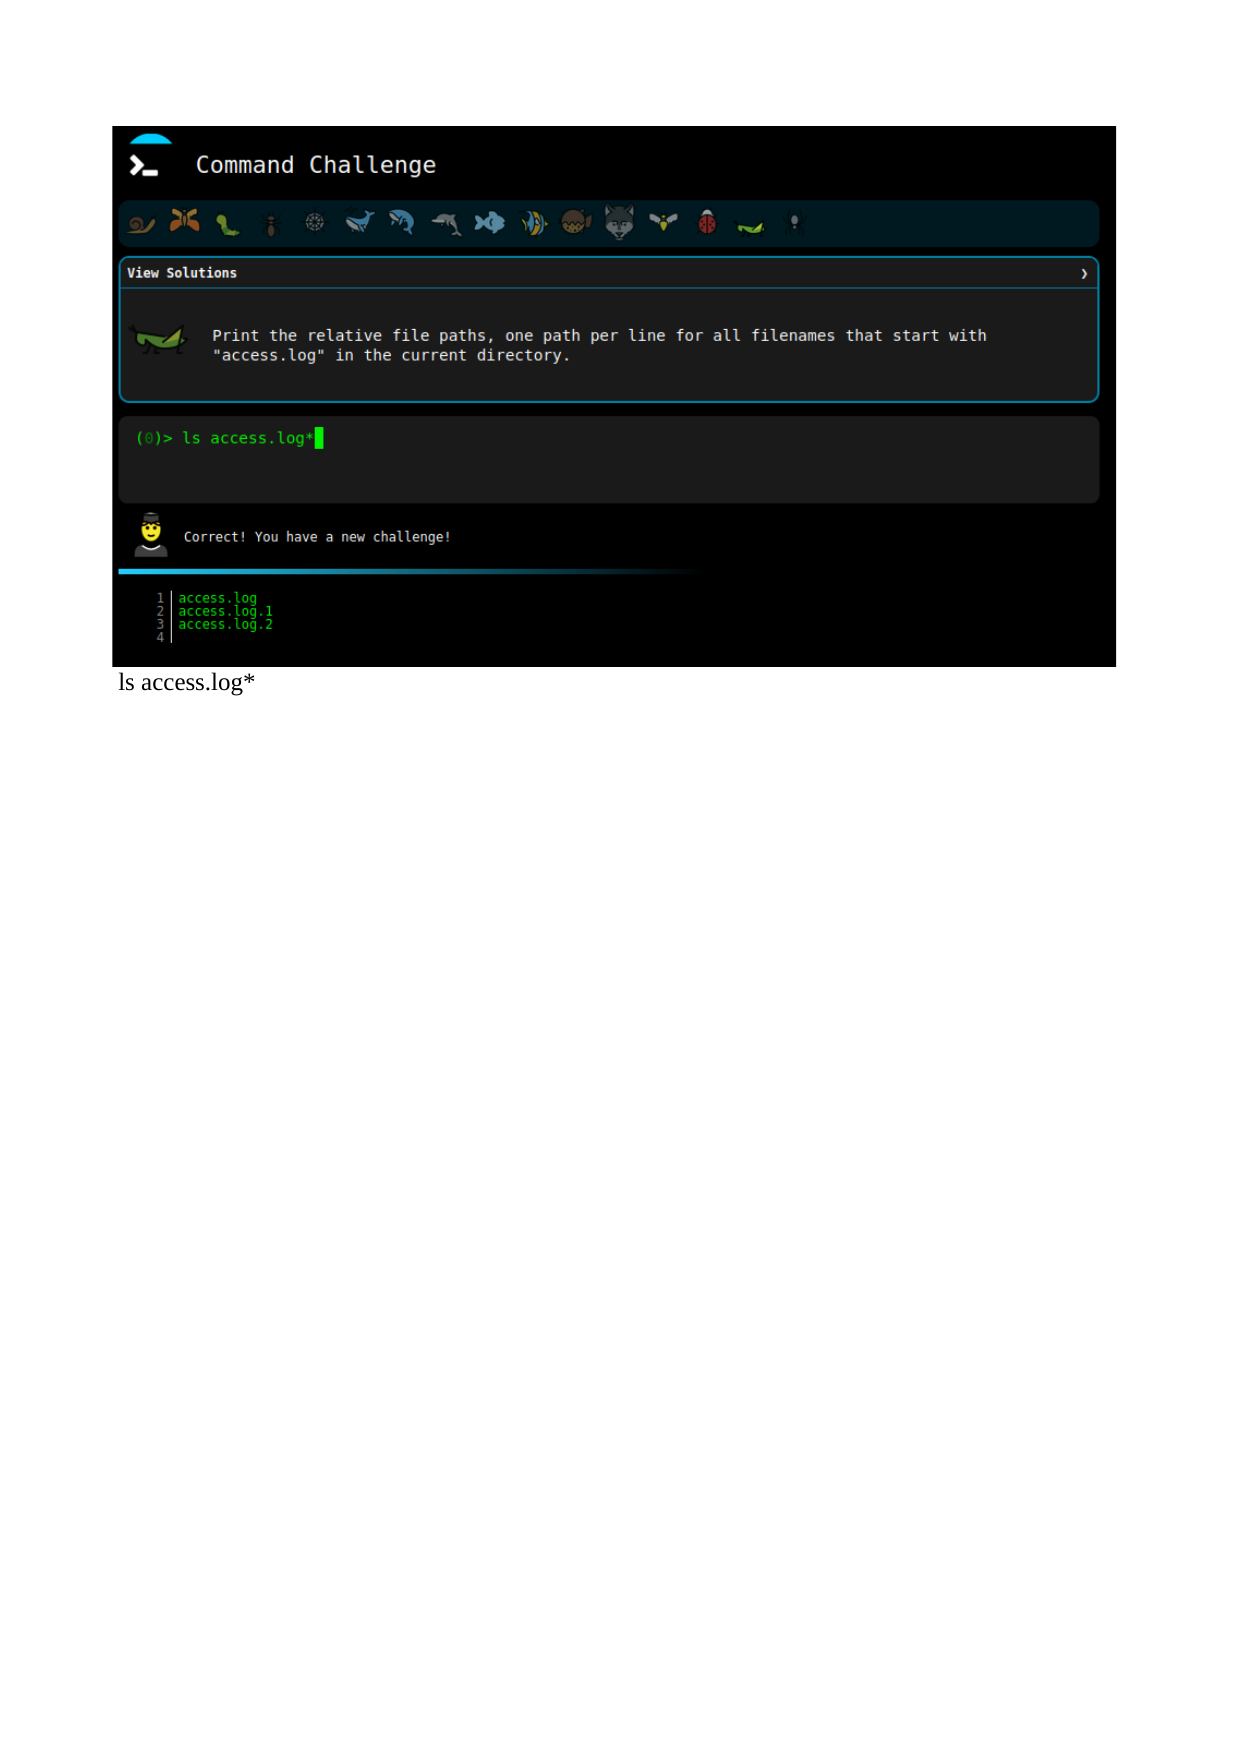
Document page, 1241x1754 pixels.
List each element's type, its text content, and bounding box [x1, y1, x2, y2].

picture [112, 126, 1117, 667]
text ls access.log* [118, 118, 1122, 696]
